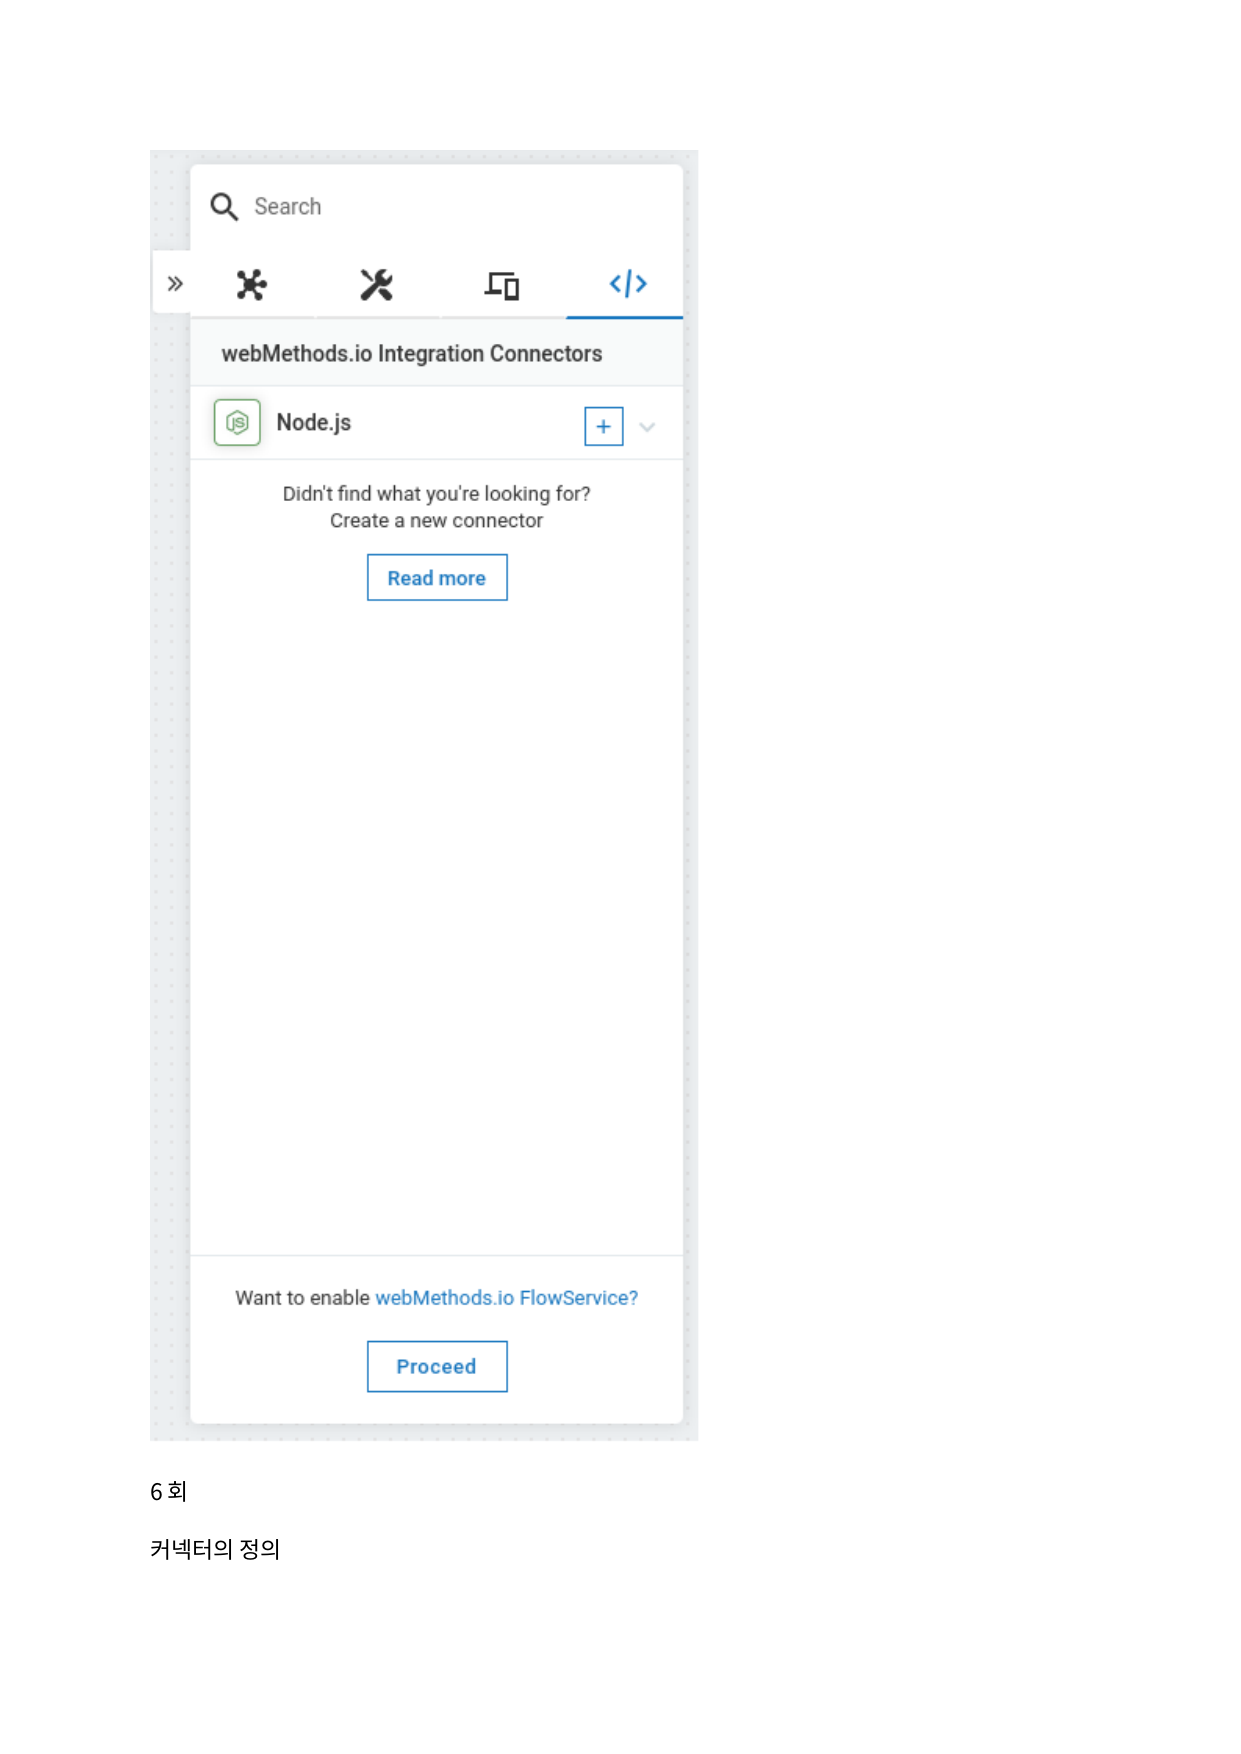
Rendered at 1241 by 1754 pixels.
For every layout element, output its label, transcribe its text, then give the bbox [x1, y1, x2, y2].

text 6회 [150, 1473, 1090, 1507]
text 커넥터의 정의 [150, 1532, 1090, 1565]
picture [150, 150, 699, 1449]
